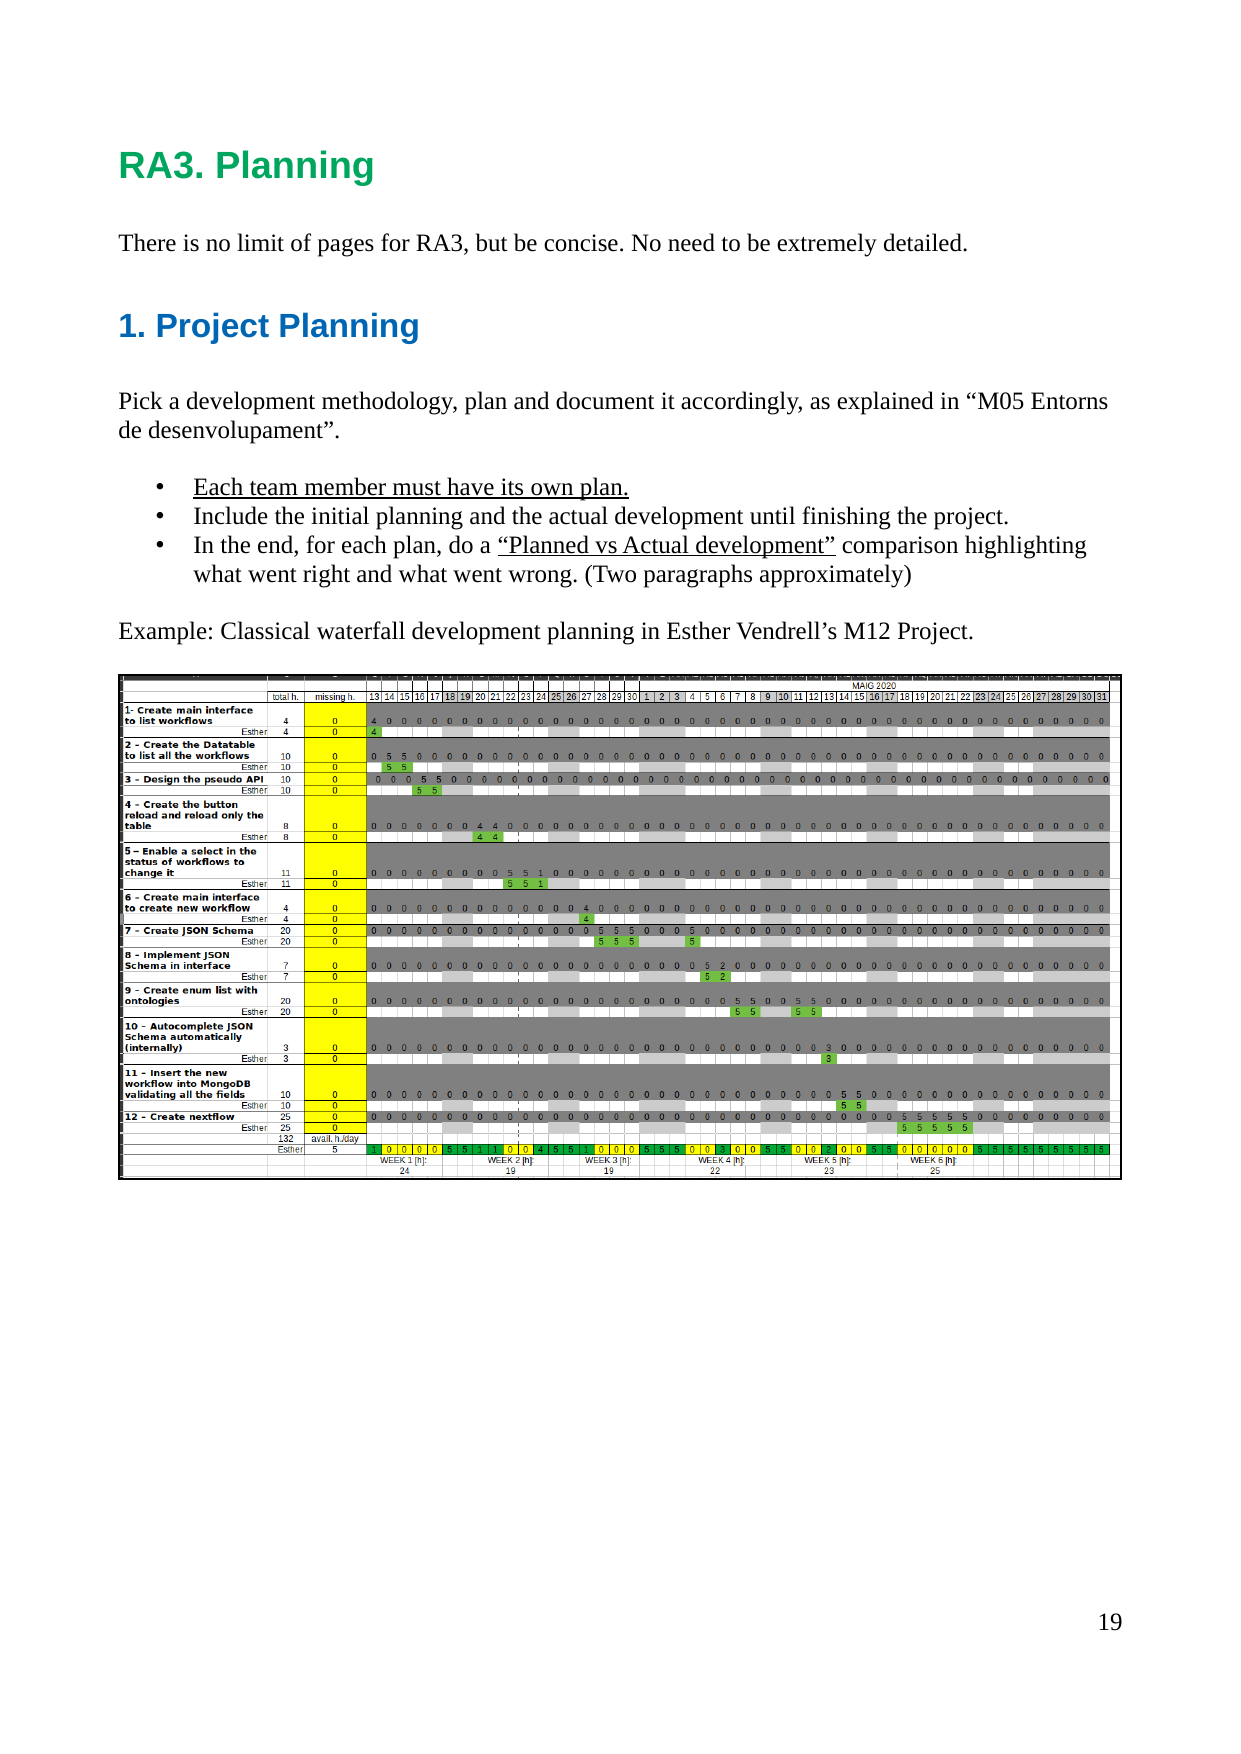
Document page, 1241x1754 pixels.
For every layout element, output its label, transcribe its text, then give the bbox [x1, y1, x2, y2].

subtitle RA3. Planning [118, 143, 1122, 187]
text Example: Classical waterfall development planning in Esther Vendrell’s M12 Project. [118, 616, 1122, 645]
text There is no limit of pages for RA3, but be concise. No need to be extremely detailed. [118, 228, 1122, 257]
list Include the initial planning and the actual development until finishing the project. [156, 501, 1122, 530]
text Pick a development methodology, plan and document it accordingly, as explained in “M05 Entorns de desenvolupament”. [118, 386, 1122, 444]
list Each team member must have its own plan. [156, 472, 1122, 501]
subtitle 1. Project Planning [118, 306, 1122, 345]
picture [120, 676, 1120, 1178]
list In the end, for each plan, do a “Planned vs Actual development” comparison highlighting what went right and what went wrong. (Two paragraphs approximately) [156, 530, 1122, 587]
